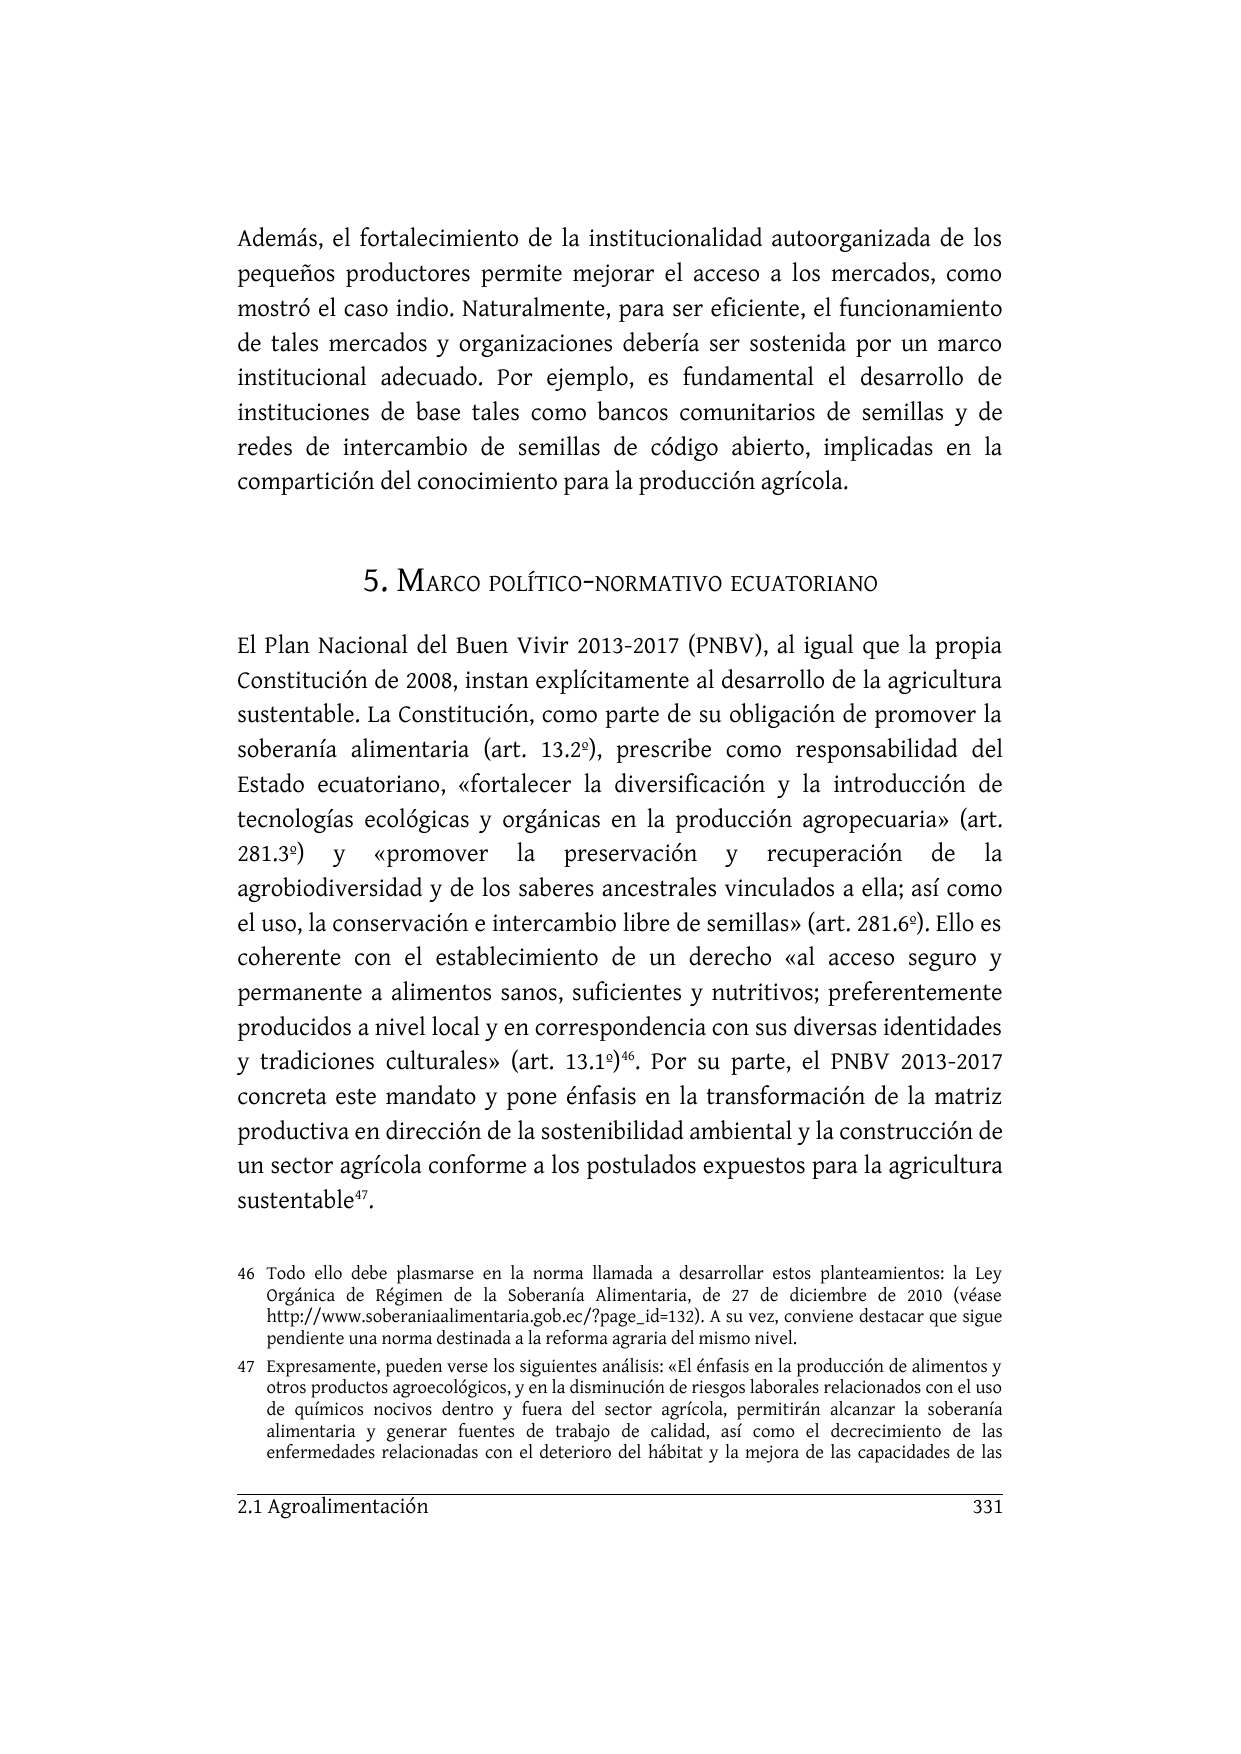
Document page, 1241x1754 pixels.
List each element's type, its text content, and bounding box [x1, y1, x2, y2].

subtitle Marco político-normativo ecuatoriano [282, 559, 958, 602]
text Todo ello debe plasmarse en la norma llamada a desarrollar estos planteamientos: la Ley Orgánica de Régimen de la Soberanía Alimentaria, de 27 de diciembre de 2010 (véase http://www.soberaniaalimentaria.gob.ec/?page_id=132). A su vez, conviene destacar que sigue pendiente una norma destinada a la reforma agraria del mismo nivel. [237, 1263, 1003, 1349]
text Además, el fortalecimiento de la institucionalidad autoorganizada de los pequeños productores permite mejorar el acceso a los mercados, como mostró el caso indio. Naturalmente, para ser eficiente, el funcionamiento de tales mercados y organizaciones debería ser sostenida por un marco institucional adecuado. Por ejemplo, es fundamental el desarrollo de instituciones de base tales como bancos comunitarios de semillas y de redes de intercambio de semillas de código abierto, implicadas en la compartición del conocimiento para la producción agrícola. [237, 225, 1003, 497]
text Expresamente, pueden verse los siguientes análisis: «El énfasis en la producción de alimentos y otros productos agroecológicos, y en la disminución de riesgos laborales relacionados con el uso de químicos nocivos dentro y fuera del sector agrícola, permitirán alcanzar la soberanía alimentaria y generar fuentes de trabajo de calidad, así como el decrecimiento de las enfermedades relacionadas con el deterioro del hábitat y la mejora de las capacidades de las [237, 1356, 1003, 1464]
text El Plan Nacional del Buen Vivir 2013-2017 (PNBV), al igual que la propia Constitución de 2008, instan explícitamente al desarrollo de la agricultura sustentable. La Constitución, como parte de su obligación de promover la soberanía alimentaria (art. 13.2º), prescribe como responsabilidad del Estado ecuatoriano, «fortalecer la diversificación y la introducción de tecnologías ecológicas y orgánicas en la producción agropecuaria» (art. 281.3º) y «promover la preservación y recuperación de la agrobiodiversidad y de los saberes ancestrales vinculados a ella; así como el uso, la conservación e intercambio libre de semillas» (art. 281.6º). Ello es coherente con el establecimiento de un derecho «al acceso seguro y permanente a alimentos sanos, suficientes y nutritivos; preferentemente producidos a nivel local y en correspondencia con sus diversas identidades y tradiciones culturales» (art. 13.1º). Por su parte, el PNBV 2013-2017 concreta este mandato y pone énfasis en la transformación de la matriz productiva en dirección de la sostenibilidad ambiental y la construcción de un sector agrícola conforme a los postulados expuestos para la agricultura sustentable. [237, 632, 1003, 1216]
